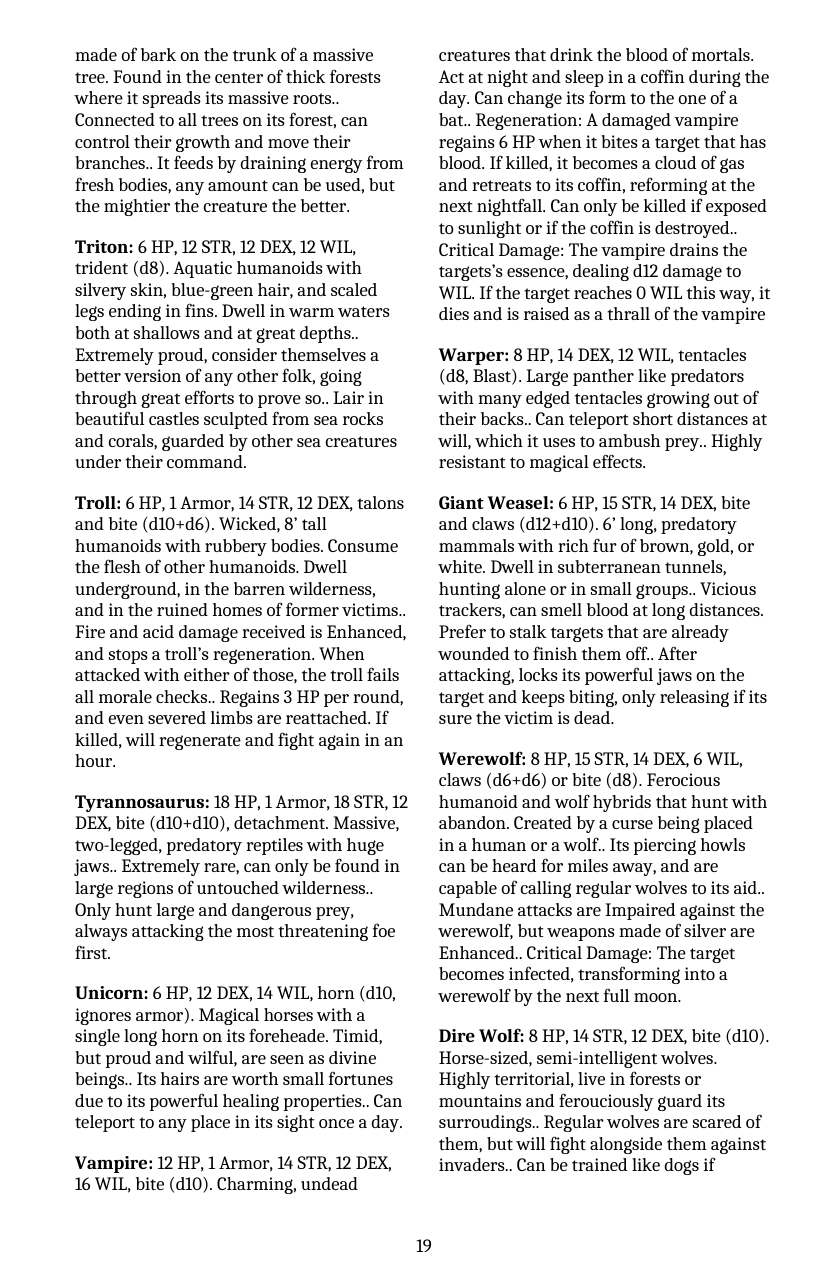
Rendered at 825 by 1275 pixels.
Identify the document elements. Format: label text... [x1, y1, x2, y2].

text Dire Wolf: 8 HP, 14 STR, 12 DEX, bite (d10). Horse-sized, semi-intelligent wolves. Highly territorial, live in forests or mountains and ferouciously guard its surroudings.. Regular wolves are scared of them, but will fight alongside them against invaders.. Can be trained like dogs if [439, 1026, 772, 1177]
text Troll: 6 HP, 1 Armor, 14 STR, 12 DEX, talons and bite (d10+d6). Wicked, 8’ tall humanoids with rubbery bodies. Consume the flesh of other humanoids. Dwell underground, in the barren wilderness, and in the ruined homes of former victims.. Fire and acid damage received is Enhanced, and stops a troll’s regeneration. When attacked with either of those, the troll fails all morale checks.. Regains 3 HP per round, and even severed limbs are reattached. If killed, will regenerate and fight again in an hour. [75, 492, 409, 772]
text Warper: 8 HP, 14 DEX, 12 WIL, tentacles (d8, Blast). Large panther like predators with many edged tentacles growing out of their backs.. Can teleport short distances at will, which it uses to ambush prey.. Highly resistant to magical effects. [439, 344, 772, 473]
text Giant Weasel: 6 HP, 15 STR, 14 DEX, bite and claws (d12+d10). 6’ long, predatory mammals with rich fur of brown, gold, or white. Dwell in subterranean tunnels, hunting alone or in small groups.. Vicious trackers, can smell blood at long distances. Prefer to stalk targets that are already wounded to finish them off.. After attacking, locks its powerful jaws on the target and keeps biting, only releasing if its sure the victim is dead. [439, 492, 772, 729]
text Unicorn: 6 HP, 12 DEX, 14 WIL, horn (d10, ignores armor). Magical horses with a single long horn on its foreheade. Timid, but proud and wilful, are seen as divine beings.. Its hairs are worth small fortunes due to its powerful healing properties.. Can teleport to any place in its sight once a day. [75, 982, 409, 1133]
text Tyrannosaurus: 18 HP, 1 Armor, 18 STR, 12 DEX, bite (d10+d10), detachment. Massive, two-legged, predatory reptiles with huge jaws.. Extremely rare, can only be found in large regions of untouched wilderness.. Only hunt large and dangerous prey, always attacking the most threatening foe first. [75, 791, 409, 964]
text Triton: 6 HP, 12 STR, 12 DEX, 12 WIL, trident (d8). Aquatic humanoids with silvery skin, blue-green hair, and scaled legs ending in fins. Dwell in warm waters both at shallows and at great depths.. Extremely proud, consider themselves a better version of any other folk, going through great efforts to prove so.. Lair in beautiful castles sculpted from sea rocks and corals, guarded by other sea creatures under their command. [75, 236, 409, 473]
text made of bark on the trunk of a massive tree. Found in the center of thick forests where it spreads its massive roots.. Connected to all trees on its forest, can control their growth and move their branches.. It feeds by draining energy from fresh bodies, any amount can be used, but the mightier the creature the better. [75, 45, 409, 217]
text Werewolf: 8 HP, 15 STR, 14 DEX, 6 WIL, claws (d6+d6) or bite (d8). Ferocious humanoid and wolf hybrids that hunt with abandon. Created by a curse being placed in a human or a wolf.. Its piercing howls can be heard for miles away, and are capable of calling regular wolves to its aid.. Mundane attacks are Impaired against the werewolf, but weapons made of silver are Enhanced.. Critical Damage: The target becomes infected, transforming into a werewolf by the next full moon. [439, 748, 772, 1007]
text Vampire: 12 HP, 1 Armor, 14 STR, 12 DEX, 16 WIL, bite (d10). Charming, undead [75, 1152, 409, 1195]
text creatures that drink the blood of mortals. Act at night and sleep in a coffin during the day. Can change its form to the one of a bat.. Regeneration: A damaged vampire regains 6 HP when it bites a target that has blood. If killed, it becomes a cloud of gas and retreats to its coffin, reforming at the next nightfall. Can only be killed if exposed to sunlight or if the coffin is destroyed.. Critical Damage: The vampire drains the targets’s essence, dealing d12 damage to WIL. If the target reaches 0 WIL this way, it dies and is raised as a thrall of the vampire [439, 45, 772, 325]
